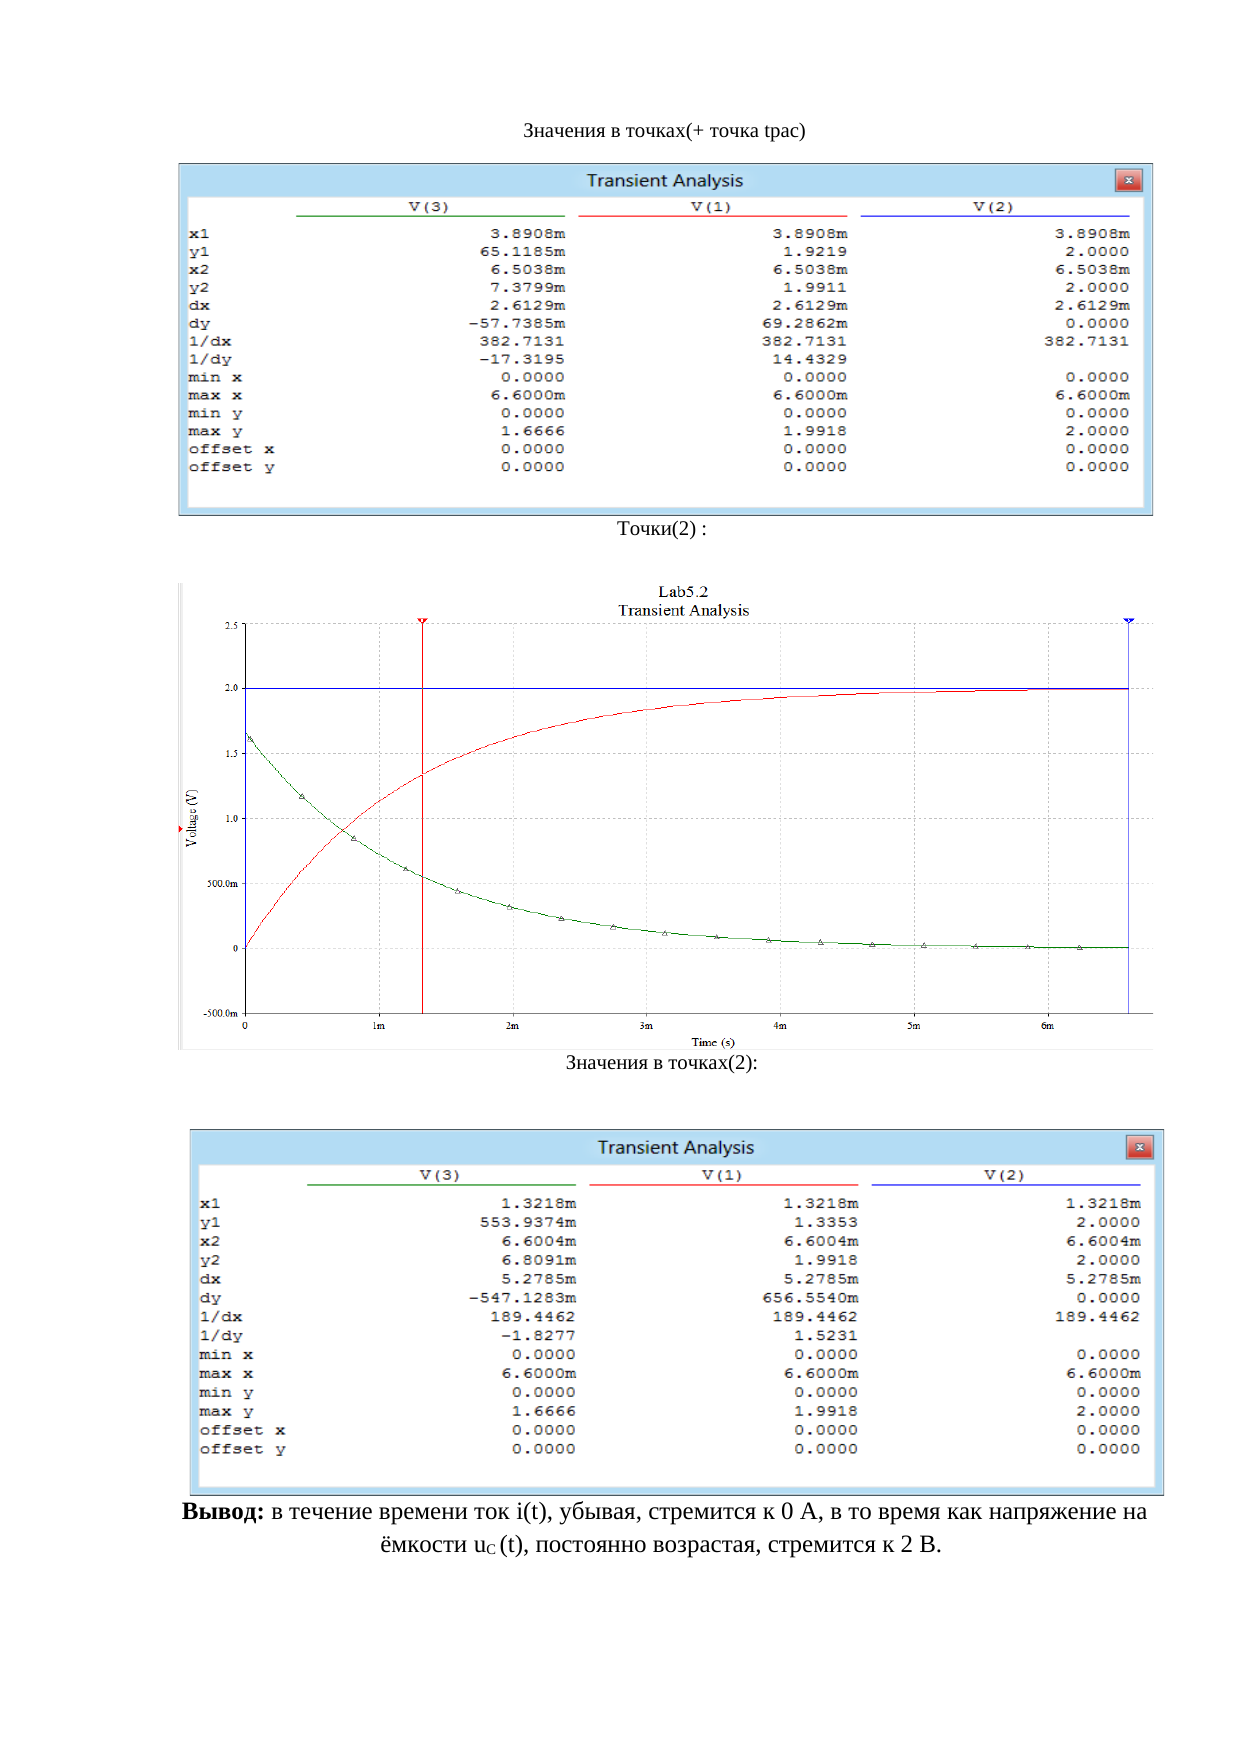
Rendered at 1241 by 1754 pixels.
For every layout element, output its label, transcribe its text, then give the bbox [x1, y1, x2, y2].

picture [178, 163, 1154, 516]
picture [189, 1129, 1165, 1496]
text Значения в точках(+ точка tрас) Точки(2) : Значения в точках(2): Вывод: в течение времени ток i(t), убывая, стремится к 0 А, в то время как напряжение на ёмкости uC (t), постоянно возрастая, стремится к 2 В. [177, 118, 1152, 1558]
